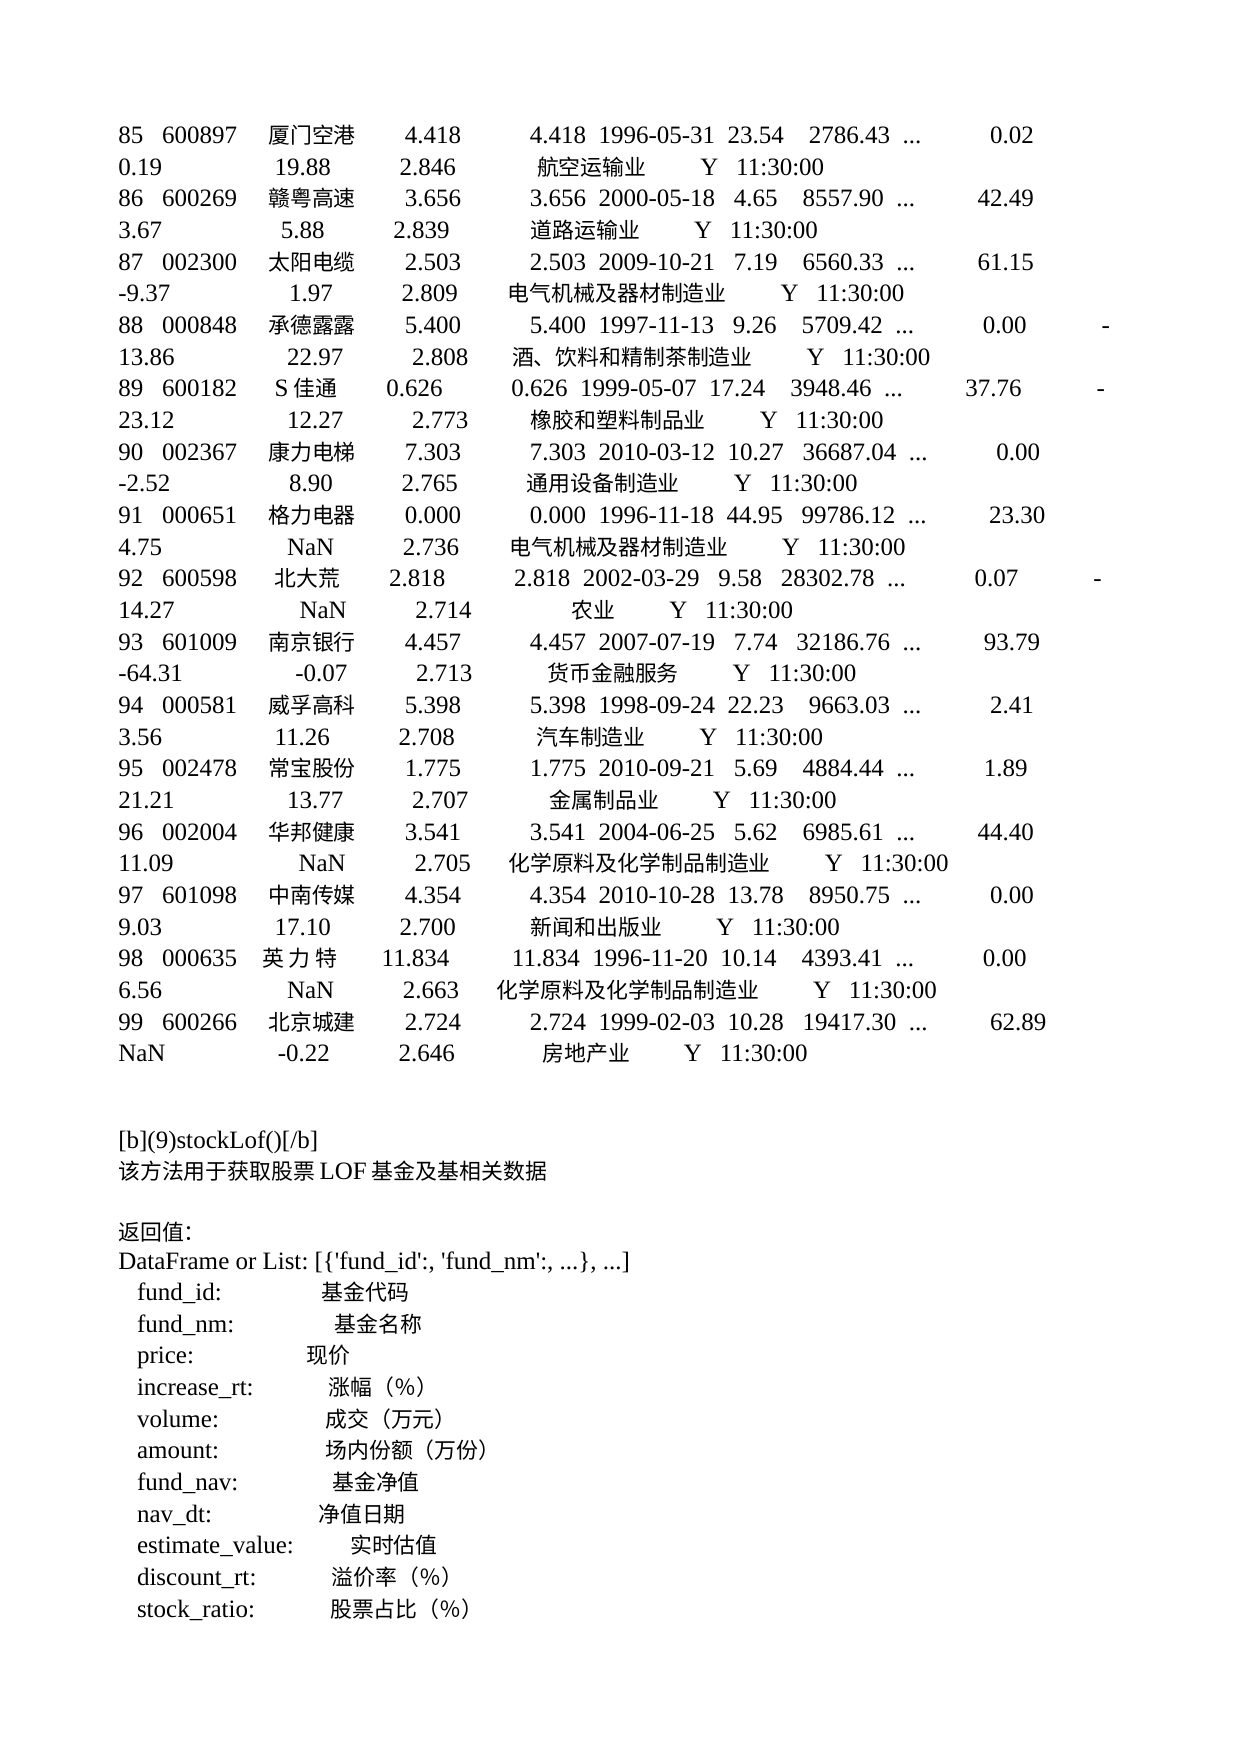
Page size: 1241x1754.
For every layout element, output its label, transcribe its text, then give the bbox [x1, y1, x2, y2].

text nav_dt: 净值日期 [118, 1497, 1122, 1528]
text price: 现价 [118, 1338, 1122, 1370]
text volume: 成交（万元） [118, 1402, 1122, 1433]
text 94 000581 威孚高科 5.398 5.398 1998-09-24 22.23 9663.03 ... 2.41 3.56 11.26 2.708 汽车制造业 Y 11:30:00 [118, 688, 1122, 751]
text amount: 场内份额（万份） [118, 1433, 1122, 1465]
text 91 000651 格力电器 0.000 0.000 1996-11-18 44.95 99786.12 ... 23.30 4.75 NaN 2.736 电气机械及器材制造业 Y 11:30:00 [118, 498, 1122, 561]
text 返回值： [118, 1215, 1122, 1246]
text 99 600266 北京城建 2.724 2.724 1999-02-03 10.28 19417.30 ... 62.89 NaN -0.22 2.646 房地产业 Y 11:30:00 [118, 1005, 1122, 1068]
text 89 600182 S佳通 0.626 0.626 1999-05-07 17.24 3948.46 ... 37.76 -23.12 12.27 2.773 橡胶和塑料制品业 Y 11:30:00 [118, 371, 1122, 435]
text fund_id: 基金代码 [118, 1275, 1122, 1307]
text estimate_value: 实时估值 [118, 1528, 1122, 1560]
text stock_ratio: 股票占比（％） [118, 1592, 1122, 1623]
text fund_nav: 基金净值 [118, 1465, 1122, 1497]
text DataFrame or List: [{'fund_id':, 'fund_nm':, ...}, ...] [118, 1246, 1122, 1275]
text increase_rt: 涨幅（％） [118, 1370, 1122, 1402]
text 92 600598 北大荒 2.818 2.818 2002-03-29 9.58 28302.78 ... 0.07 -14.27 NaN 2.714 农业 Y 11:30:00 [118, 561, 1122, 625]
text 86 600269 赣粤高速 3.656 3.656 2000-05-18 4.65 8557.90 ... 42.49 3.67 5.88 2.839 道路运输业 Y 11:30:00 [118, 181, 1122, 245]
text 97 601098 中南传媒 4.354 4.354 2010-10-28 13.78 8950.75 ... 0.00 9.03 17.10 2.700 新闻和出版业 Y 11:30:00 [118, 878, 1122, 941]
text 该方法用于获取股票LOF基金及基相关数据 [118, 1154, 1122, 1186]
text 93 601009 南京银行 4.457 4.457 2007-07-19 7.74 32186.76 ... 93.79 -64.31 -0.07 2.713 货币金融服务 Y 11:30:00 [118, 625, 1122, 688]
text 96 002004 华邦健康 3.541 3.541 2004-06-25 5.62 6985.61 ... 44.40 11.09 NaN 2.705 化学原料及化学制品制造业 Y 11:30:00 [118, 815, 1122, 878]
text discount_rt: 溢价率（％） [118, 1560, 1122, 1592]
text 95 002478 常宝股份 1.775 1.775 2010-09-21 5.69 4884.44 ... 1.89 21.21 13.77 2.707 金属制品业 Y 11:30:00 [118, 751, 1122, 815]
text 88 000848 承德露露 5.400 5.400 1997-11-13 9.26 5709.42 ... 0.00 -13.86 22.97 2.808 酒、饮料和精制茶制造业 Y 11:30:00 [118, 308, 1122, 371]
text 85 600897 厦门空港 4.418 4.418 1996-05-31 23.54 2786.43 ... 0.02 0.19 19.88 2.846 航空运输业 Y 11:30:00 [118, 118, 1122, 181]
text [b](9)stockLof()[/b] [118, 1126, 1122, 1154]
text 98 000635 英 力 特 11.834 11.834 1996-11-20 10.14 4393.41 ... 0.00 6.56 NaN 2.663 化学原料及化学制品制造业 Y 11:30:00 [118, 941, 1122, 1005]
text 87 002300 太阳电缆 2.503 2.503 2009-10-21 7.19 6560.33 ... 61.15 -9.37 1.97 2.809 电气机械及器材制造业 Y 11:30:00 [118, 245, 1122, 308]
text fund_nm: 基金名称 [118, 1307, 1122, 1338]
text 90 002367 康力电梯 7.303 7.303 2010-03-12 10.27 36687.04 ... 0.00 -2.52 8.90 2.765 通用设备制造业 Y 11:30:00 [118, 435, 1122, 498]
